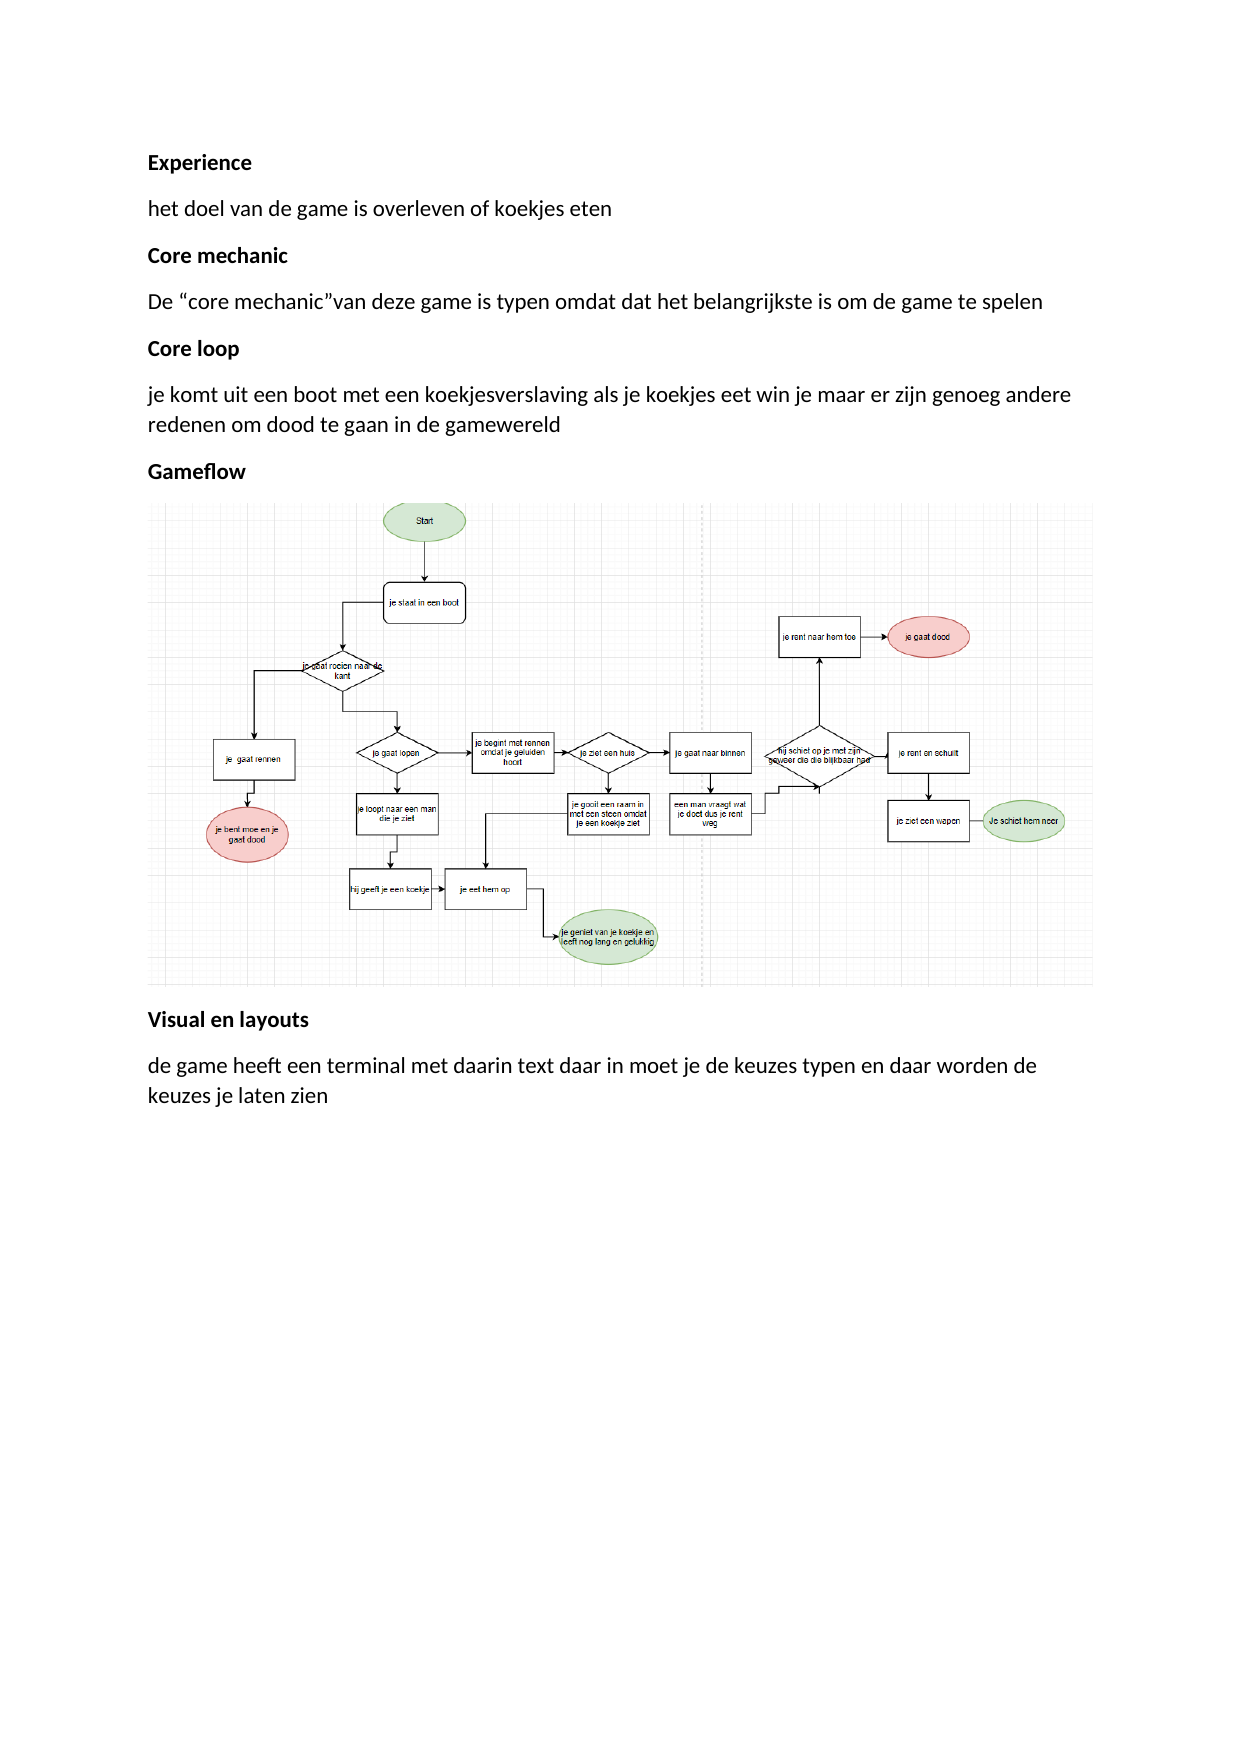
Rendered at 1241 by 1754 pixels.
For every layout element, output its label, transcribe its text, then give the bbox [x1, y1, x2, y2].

text het doel van de game is overleven of koekjes eten [148, 194, 1093, 222]
text je komt uit een boot met een koekjesverslaving als je koekjes eet win je maar er zijn genoeg andere redenen om dood te gaan in de gamewereld [148, 380, 1093, 438]
text Gameflow [148, 457, 1093, 485]
text Visual en layouts [148, 1005, 1093, 1033]
text De “core mechanic”van deze game is typen omdat dat het belangrijkste is om de game te spelen [148, 287, 1093, 315]
text Core loop [148, 334, 1093, 362]
text Core mechanic [148, 241, 1093, 269]
text de game heeft een terminal met daarin text daar in moet je de keuzes typen en daar worden de keuzes je laten zien [148, 1052, 1093, 1109]
text Experience [148, 148, 1093, 176]
